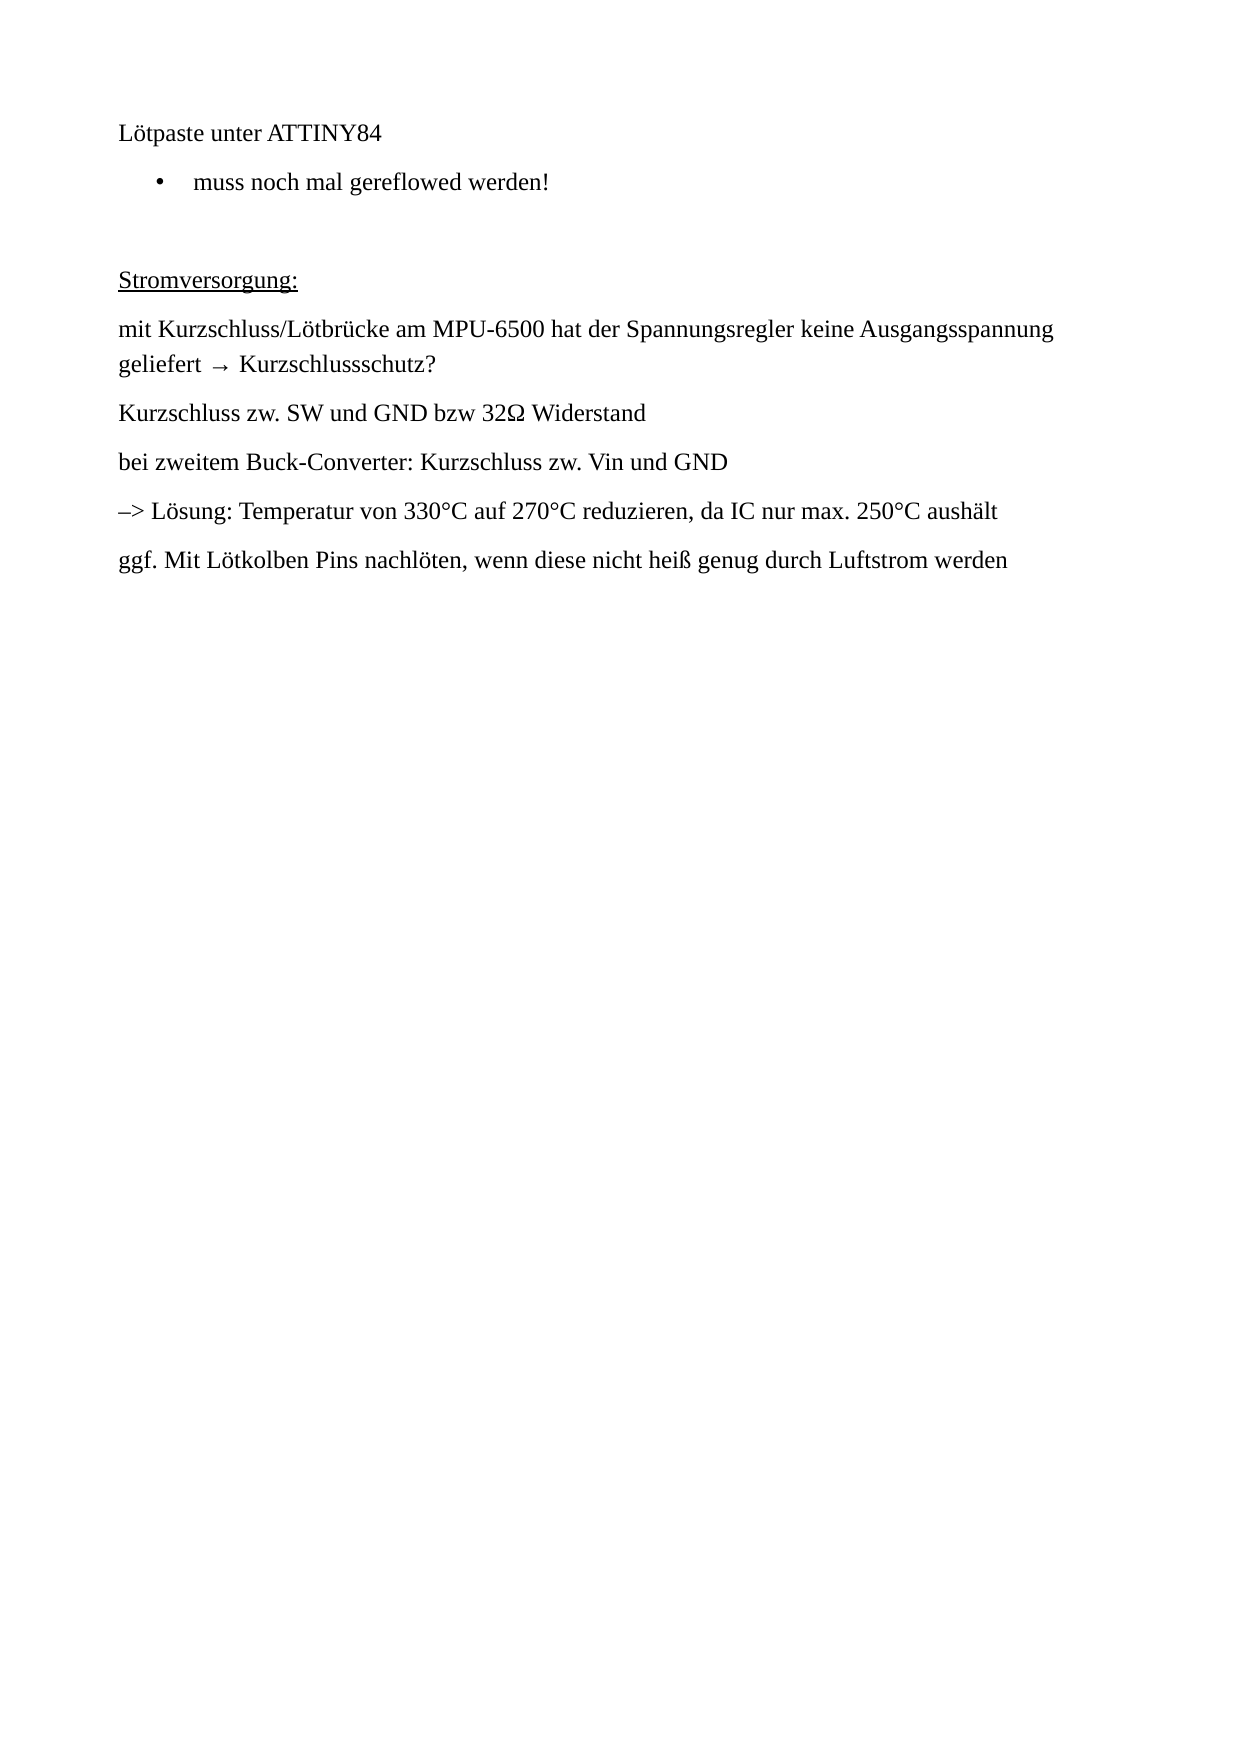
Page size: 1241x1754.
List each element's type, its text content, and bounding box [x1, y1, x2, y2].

text bei zweitem Buck-Converter: Kurzschluss zw. Vin und GND [118, 447, 1122, 476]
text mit Kurzschluss/Lötbrücke am MPU-6500 hat der Spannungsregler keine Ausgangsspannung geliefert → Kurzschlussschutz? [118, 314, 1122, 378]
text ggf. Mit Lötkolben Pins nachlöten, wenn diese nicht heiß genug durch Luftstrom werden [118, 545, 1122, 574]
text –> Lösung: Temperatur von 330°C auf 270°C reduzieren, da IC nur max. 250°C aushält [118, 496, 1122, 525]
text Kurzschluss zw. SW und GND bzw 32Ω Widerstand [118, 398, 1122, 427]
text Stromversorgung: [118, 265, 1122, 294]
list muss noch mal gereflowed werden! [156, 167, 1122, 196]
text Lötpaste unter ATTINY84 [118, 118, 1122, 147]
